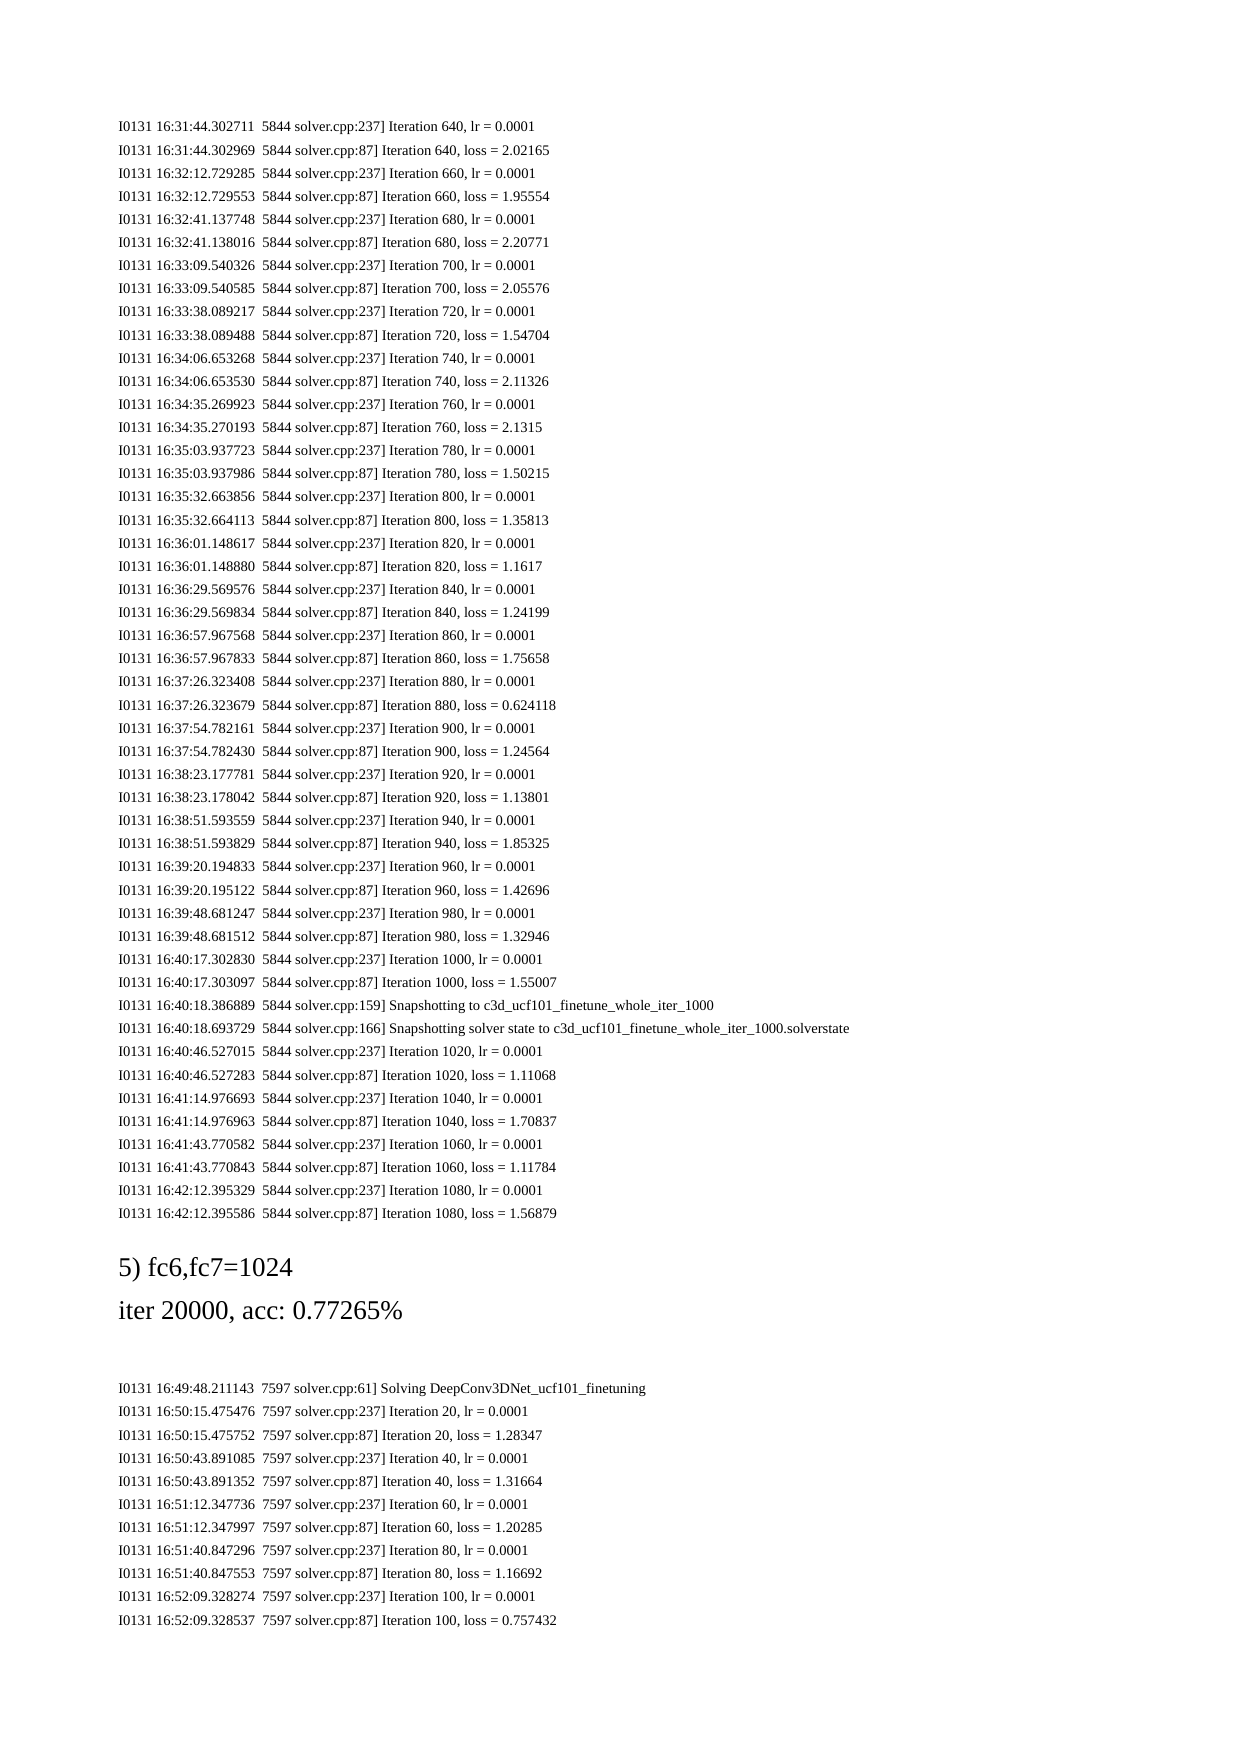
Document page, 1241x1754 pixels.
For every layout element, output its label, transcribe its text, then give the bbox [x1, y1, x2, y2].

text I0131 16:42:12.395586 5844 solver.cpp:87] Iteration 1080, loss = 1.56879 [118, 1205, 1122, 1222]
text I0131 16:41:14.976963 5844 solver.cpp:87] Iteration 1040, loss = 1.70837 [118, 1112, 1122, 1129]
text I0131 16:36:29.569576 5844 solver.cpp:237] Iteration 840, lr = 0.0001 [118, 581, 1122, 597]
text I0131 16:52:09.328537 7597 solver.cpp:87] Iteration 100, loss = 0.757432 [118, 1611, 1122, 1628]
text I0131 16:42:12.395329 5844 solver.cpp:237] Iteration 1080, lr = 0.0001 [118, 1182, 1122, 1199]
text I0131 16:38:51.593829 5844 solver.cpp:87] Iteration 940, loss = 1.85325 [118, 835, 1122, 852]
text I0131 16:32:12.729285 5844 solver.cpp:237] Iteration 660, lr = 0.0001 [118, 164, 1122, 181]
text I0131 16:33:38.089488 5844 solver.cpp:87] Iteration 720, loss = 1.54704 [118, 326, 1122, 343]
text I0131 16:32:41.137748 5844 solver.cpp:237] Iteration 680, lr = 0.0001 [118, 211, 1122, 227]
text I0131 16:35:03.937986 5844 solver.cpp:87] Iteration 780, loss = 1.50215 [118, 465, 1122, 482]
text I0131 16:37:54.782161 5844 solver.cpp:237] Iteration 900, lr = 0.0001 [118, 719, 1122, 736]
text I0131 16:32:12.729553 5844 solver.cpp:87] Iteration 660, loss = 1.95554 [118, 187, 1122, 204]
text I0131 16:36:57.967568 5844 solver.cpp:237] Iteration 860, lr = 0.0001 [118, 627, 1122, 644]
text I0131 16:34:35.270193 5844 solver.cpp:87] Iteration 760, loss = 2.1315 [118, 419, 1122, 436]
text I0131 16:41:43.770582 5844 solver.cpp:237] Iteration 1060, lr = 0.0001 [118, 1136, 1122, 1152]
text I0131 16:40:18.386889 5844 solver.cpp:159] Snapshotting to c3d_ucf101_finetune_whole_iter_1000 [118, 997, 1122, 1014]
text I0131 16:40:46.527015 5844 solver.cpp:237] Iteration 1020, lr = 0.0001 [118, 1043, 1122, 1060]
text I0131 16:50:15.475752 7597 solver.cpp:87] Iteration 20, loss = 1.28347 [118, 1426, 1122, 1443]
text I0131 16:50:15.475476 7597 solver.cpp:237] Iteration 20, lr = 0.0001 [118, 1403, 1122, 1420]
text I0131 16:40:18.693729 5844 solver.cpp:166] Snapshotting solver state to c3d_ucf101_finetune_whole_iter_1000.solverstate [118, 1020, 1122, 1037]
text I0131 16:39:20.194833 5844 solver.cpp:237] Iteration 960, lr = 0.0001 [118, 858, 1122, 875]
text iter 20000, acc: 0.77265% [118, 1294, 1122, 1325]
text I0131 16:37:54.782430 5844 solver.cpp:87] Iteration 900, loss = 1.24564 [118, 742, 1122, 759]
text I0131 16:37:26.323679 5844 solver.cpp:87] Iteration 880, loss = 0.624118 [118, 696, 1122, 713]
text I0131 16:39:20.195122 5844 solver.cpp:87] Iteration 960, loss = 1.42696 [118, 881, 1122, 898]
text I0131 16:40:17.302830 5844 solver.cpp:237] Iteration 1000, lr = 0.0001 [118, 951, 1122, 967]
text I0131 16:36:29.569834 5844 solver.cpp:87] Iteration 840, loss = 1.24199 [118, 604, 1122, 621]
text I0131 16:51:12.347736 7597 solver.cpp:237] Iteration 60, lr = 0.0001 [118, 1496, 1122, 1512]
text I0131 16:33:09.540585 5844 solver.cpp:87] Iteration 700, loss = 2.05576 [118, 280, 1122, 297]
text I0131 16:35:32.664113 5844 solver.cpp:87] Iteration 800, loss = 1.35813 [118, 511, 1122, 528]
text I0131 16:35:03.937723 5844 solver.cpp:237] Iteration 780, lr = 0.0001 [118, 442, 1122, 459]
text I0131 16:37:26.323408 5844 solver.cpp:237] Iteration 880, lr = 0.0001 [118, 673, 1122, 690]
text I0131 16:35:32.663856 5844 solver.cpp:237] Iteration 800, lr = 0.0001 [118, 488, 1122, 505]
text I0131 16:50:43.891085 7597 solver.cpp:237] Iteration 40, lr = 0.0001 [118, 1449, 1122, 1466]
text I0131 16:40:46.527283 5844 solver.cpp:87] Iteration 1020, loss = 1.11068 [118, 1066, 1122, 1083]
text I0131 16:34:06.653530 5844 solver.cpp:87] Iteration 740, loss = 2.11326 [118, 372, 1122, 389]
text I0131 16:52:09.328274 7597 solver.cpp:237] Iteration 100, lr = 0.0001 [118, 1588, 1122, 1605]
text I0131 16:34:35.269923 5844 solver.cpp:237] Iteration 760, lr = 0.0001 [118, 396, 1122, 412]
text I0131 16:41:43.770843 5844 solver.cpp:87] Iteration 1060, loss = 1.11784 [118, 1159, 1122, 1176]
text I0131 16:51:40.847553 7597 solver.cpp:87] Iteration 80, loss = 1.16692 [118, 1565, 1122, 1582]
text I0131 16:33:38.089217 5844 solver.cpp:237] Iteration 720, lr = 0.0001 [118, 303, 1122, 320]
text I0131 16:33:09.540326 5844 solver.cpp:237] Iteration 700, lr = 0.0001 [118, 257, 1122, 274]
text I0131 16:31:44.302969 5844 solver.cpp:87] Iteration 640, loss = 2.02165 [118, 141, 1122, 158]
text I0131 16:49:48.211143 7597 solver.cpp:61] Solving DeepConv3DNet_ucf101_finetuning [118, 1380, 1122, 1397]
text I0131 16:39:48.681512 5844 solver.cpp:87] Iteration 980, loss = 1.32946 [118, 927, 1122, 944]
text I0131 16:51:12.347997 7597 solver.cpp:87] Iteration 60, loss = 1.20285 [118, 1519, 1122, 1536]
text I0131 16:38:23.177781 5844 solver.cpp:237] Iteration 920, lr = 0.0001 [118, 766, 1122, 782]
text 5) fc6,fc7=1024 [118, 1251, 1122, 1282]
text I0131 16:40:17.303097 5844 solver.cpp:87] Iteration 1000, loss = 1.55007 [118, 974, 1122, 991]
text I0131 16:36:01.148880 5844 solver.cpp:87] Iteration 820, loss = 1.1617 [118, 557, 1122, 574]
text I0131 16:31:44.302711 5844 solver.cpp:237] Iteration 640, lr = 0.0001 [118, 118, 1122, 135]
text I0131 16:32:41.138016 5844 solver.cpp:87] Iteration 680, loss = 2.20771 [118, 234, 1122, 251]
text I0131 16:34:06.653268 5844 solver.cpp:237] Iteration 740, lr = 0.0001 [118, 349, 1122, 366]
text I0131 16:38:23.178042 5844 solver.cpp:87] Iteration 920, loss = 1.13801 [118, 789, 1122, 806]
text I0131 16:50:43.891352 7597 solver.cpp:87] Iteration 40, loss = 1.31664 [118, 1472, 1122, 1489]
text I0131 16:39:48.681247 5844 solver.cpp:237] Iteration 980, lr = 0.0001 [118, 904, 1122, 921]
text I0131 16:38:51.593559 5844 solver.cpp:237] Iteration 940, lr = 0.0001 [118, 812, 1122, 829]
text I0131 16:36:57.967833 5844 solver.cpp:87] Iteration 860, loss = 1.75658 [118, 650, 1122, 667]
text I0131 16:51:40.847296 7597 solver.cpp:237] Iteration 80, lr = 0.0001 [118, 1542, 1122, 1559]
text I0131 16:41:14.976693 5844 solver.cpp:237] Iteration 1040, lr = 0.0001 [118, 1089, 1122, 1106]
text I0131 16:36:01.148617 5844 solver.cpp:237] Iteration 820, lr = 0.0001 [118, 534, 1122, 551]
